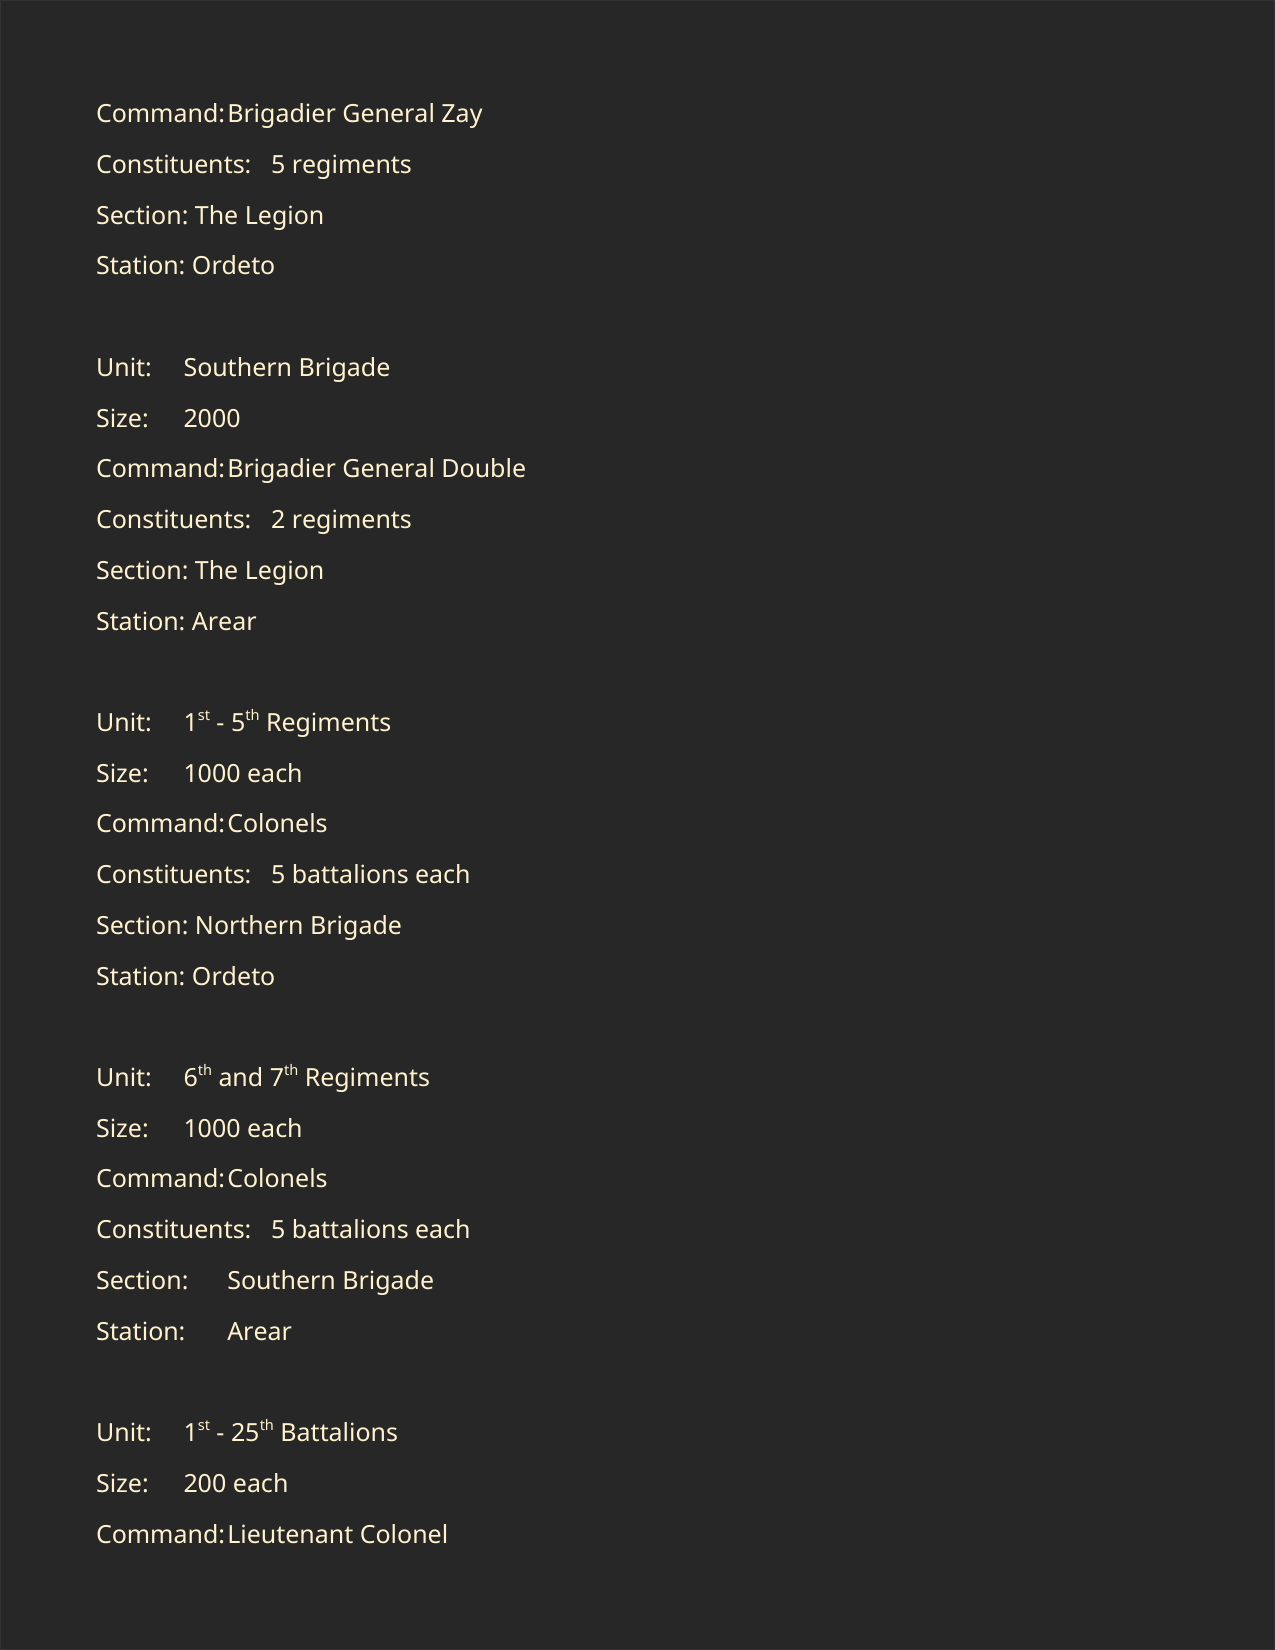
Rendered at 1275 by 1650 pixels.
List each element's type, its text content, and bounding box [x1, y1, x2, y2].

text Command: Colonels [96, 806, 1179, 840]
text Unit: 6th and 7th Regiments [96, 1060, 1179, 1094]
text Section: Southern Brigade [96, 1263, 1179, 1297]
text Constituents: 5 battalions each [96, 1212, 1179, 1246]
text Size: 1000 each [96, 755, 1179, 789]
text Station: Ordeto [96, 248, 1179, 282]
text Command: Brigadier General Zay [96, 96, 1179, 130]
text Command: Lieutenant Colonel [96, 1516, 1179, 1550]
text Unit: 1st - 5th Regiments [96, 704, 1179, 739]
text Station: Arear [96, 1313, 1179, 1347]
text Unit: 1st - 25th Battalions [96, 1415, 1179, 1449]
text Unit: Southern Brigade [96, 349, 1179, 383]
text Constituents: 2 regiments [96, 502, 1179, 536]
text Size: 1000 each [96, 1110, 1179, 1144]
text Size: 200 each [96, 1466, 1179, 1499]
text Constituents: 5 battalions each [96, 857, 1179, 891]
text Station: Arear [96, 603, 1179, 637]
text Section: The Legion [96, 552, 1179, 586]
text Section: The Legion [96, 197, 1179, 231]
text Size: 2000 [96, 400, 1179, 434]
text Constituents: 5 regiments [96, 147, 1179, 181]
text Section: Northern Brigade [96, 907, 1179, 942]
text Command: Brigadier General Double [96, 451, 1179, 485]
text Station: Ordeto [96, 958, 1179, 992]
text Command: Colonels [96, 1161, 1179, 1195]
